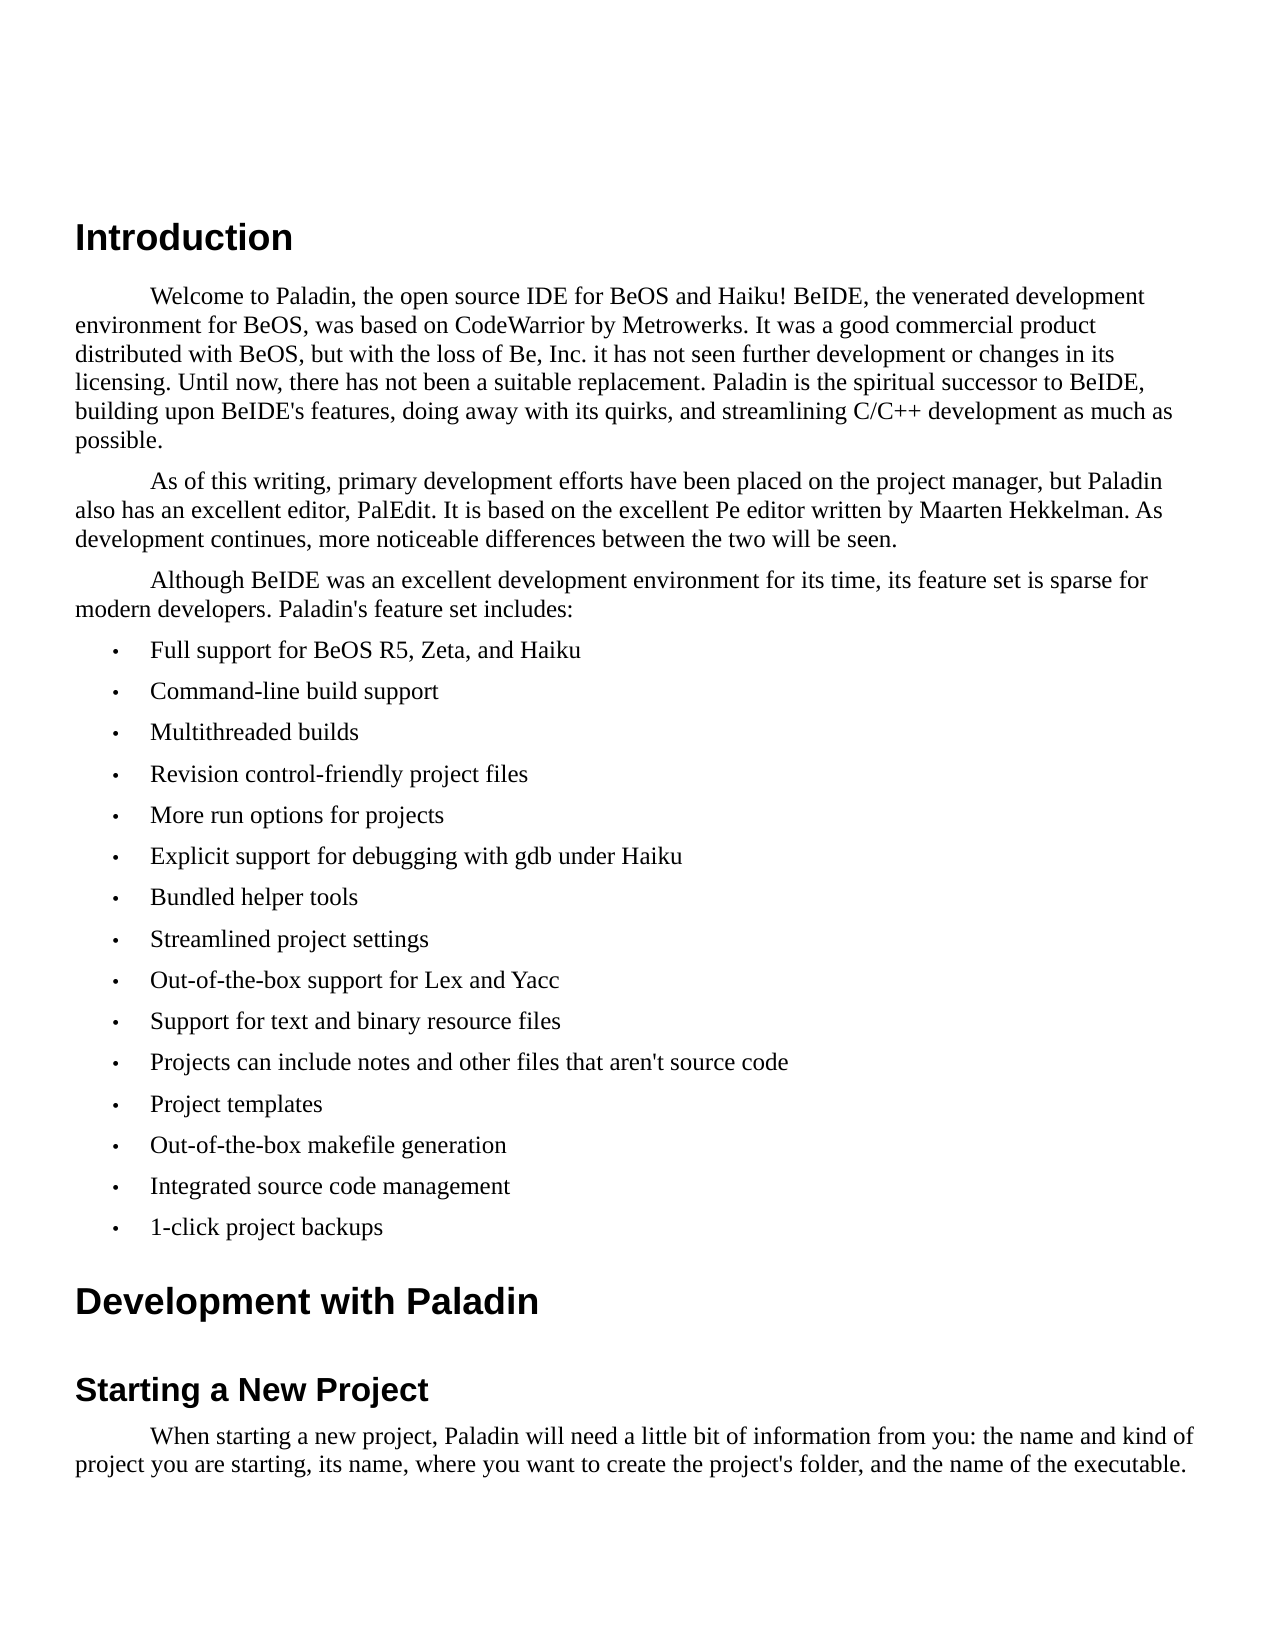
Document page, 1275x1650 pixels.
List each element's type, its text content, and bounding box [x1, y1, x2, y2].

list More run options for projects [112, 800, 1200, 829]
text As of this writing, primary development efforts have been placed on the project manager, but Paladin also has an excellent editor, PalEdit. It is based on the excellent Pe editor written by Maarten Hekkelman. As development continues, more noticeable differences between the two will be seen. [75, 466, 1200, 552]
list Explicit support for debugging with gdb under Haiku [112, 841, 1200, 870]
list Integrated source code management [112, 1171, 1200, 1200]
list Multithreaded builds [112, 717, 1200, 746]
list Command-line build support [112, 676, 1200, 705]
list Projects can include notes and other files that aren't source code [112, 1047, 1200, 1076]
list Project templates [112, 1089, 1200, 1117]
subtitle Development with Paladin [75, 1279, 1200, 1322]
list Out-of-the-box makefile generation [112, 1130, 1200, 1159]
list Support for text and binary resource files [112, 1006, 1200, 1035]
list Out-of-the-box support for Lex and Yacc [112, 965, 1200, 994]
list 1-click project backups [112, 1212, 1200, 1241]
list Full support for BeOS R5, Zeta, and Haiku [112, 635, 1200, 664]
list Streamlined project settings [112, 924, 1200, 952]
text When starting a new project, Paladin will need a little bit of information from you: the name and kind of project you are starting, its name, where you want to create the project's folder, and the name of the executable. [75, 1421, 1200, 1478]
text Welcome to Paladin, the open source IDE for BeOS and Haiku! BeIDE, the venerated development environment for BeOS, was based on CodeWarrior by Metrowerks. It was a good commercial product distributed with BeOS, but with the loss of Be, Inc. it has not seen further development or changes in its licensing. Until now, there has not been a suitable replacement. Paladin is the spiritual successor to BeIDE, building upon BeIDE's features, doing away with its quirks, and streamlining C/C++ development as much as possible. [75, 281, 1200, 454]
text Although BeIDE was an excellent development environment for its time, its feature set is sparse for modern developers. Paladin's feature set includes: [75, 565, 1200, 622]
subtitle Starting a New Project [75, 1370, 1200, 1408]
subtitle Introduction [75, 216, 1200, 259]
list Revision control-friendly project files [112, 759, 1200, 787]
list Bundled helper tools [112, 882, 1200, 911]
